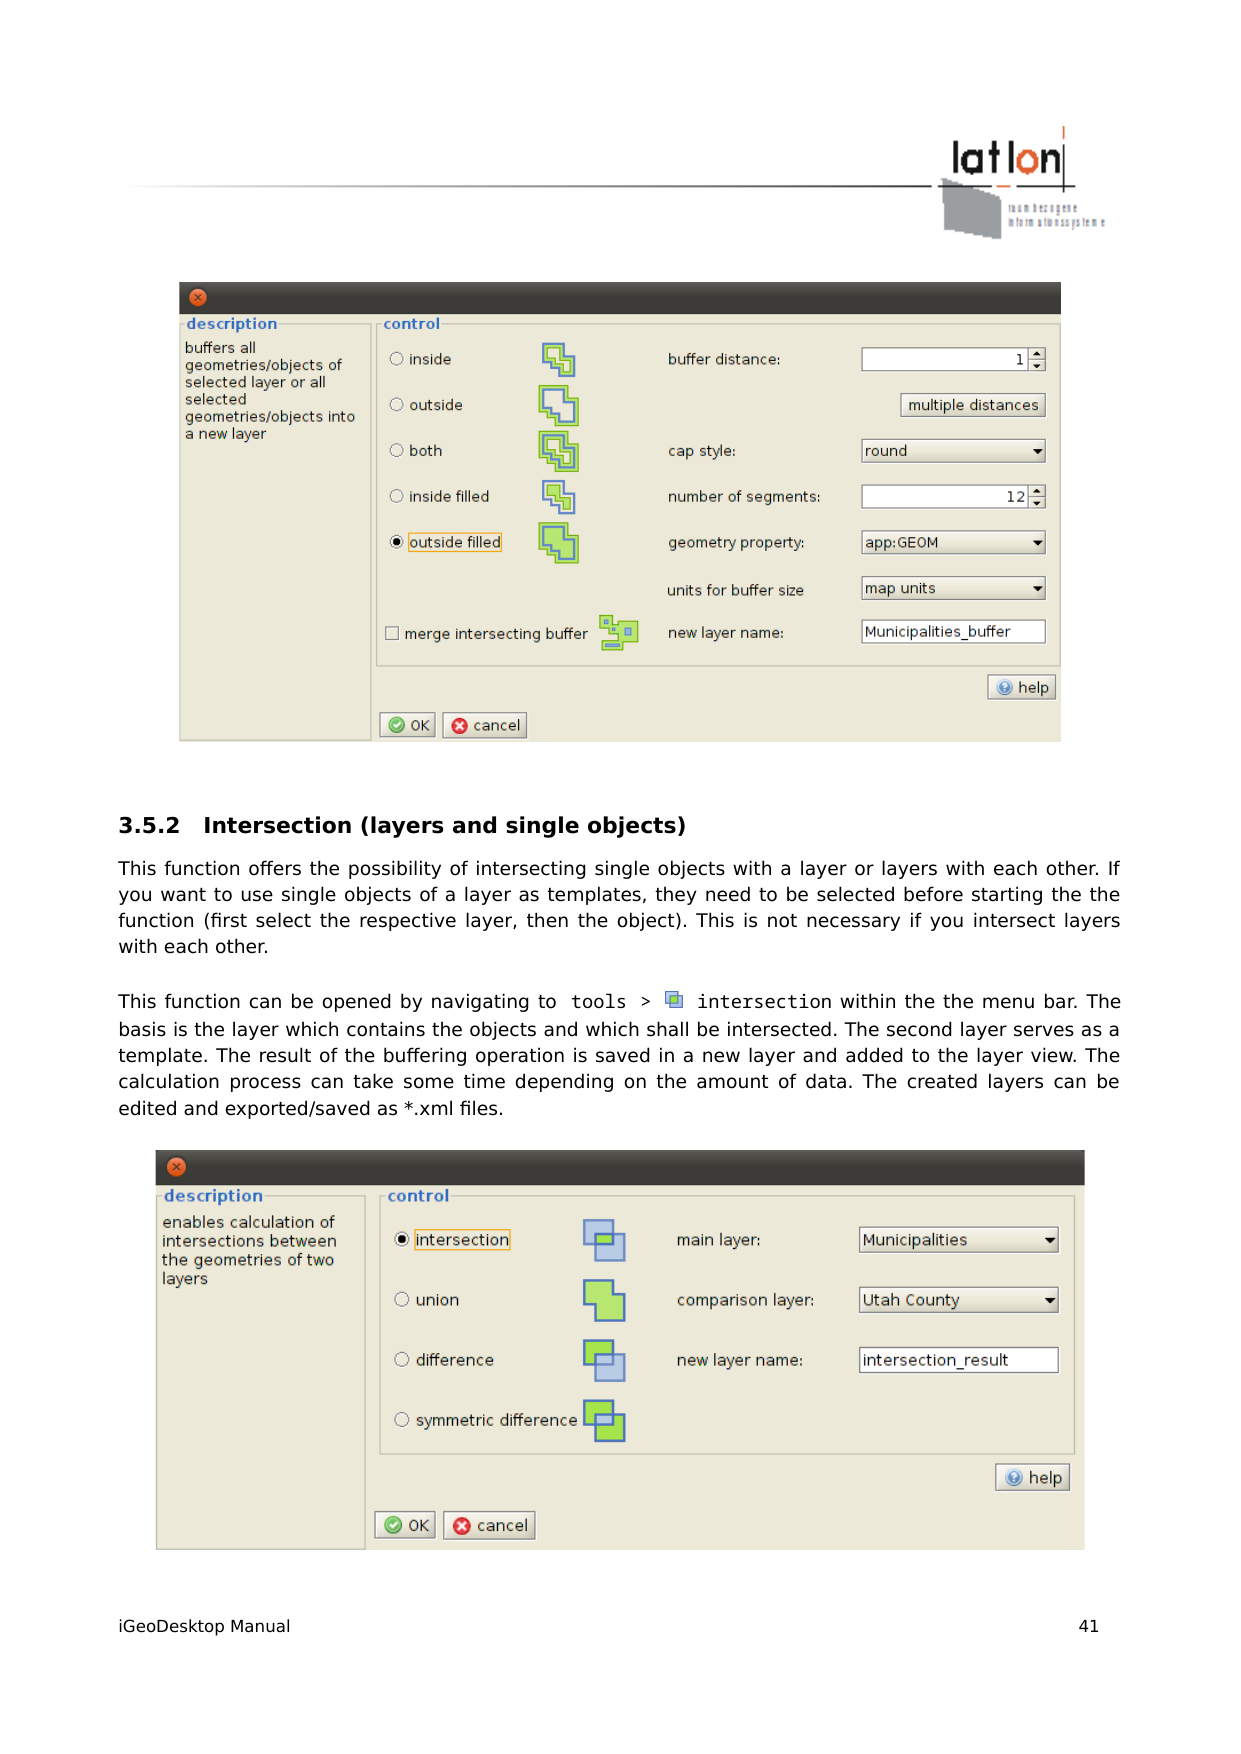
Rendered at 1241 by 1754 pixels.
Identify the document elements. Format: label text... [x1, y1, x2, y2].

picture [122, 126, 1111, 244]
text This function offers the possibility of intersecting single objects with a layer or layers with each other. If you want to use single objects of a layer as templates, they need to be selected before starting the the function (first select the respective layer, then the object). This is not necessary if you intersect layers with each other. [118, 858, 1122, 958]
picture [179, 282, 1061, 742]
text This function can be opened by navigating to tools > intersection within the the menu bar. The basis is the layer which contains the objects and which shall be intersected. The second layer serves as a template. The result of the buffering operation is saved in a new layer and added to the layer view. The calculation process can take some time depending on the amount of data. The created layers can be edited and exported/saved as *.xml files. [118, 989, 1122, 1119]
picture [664, 990, 684, 1009]
subtitle 3.5.2 Intersection (layers and single objects) [118, 813, 1122, 839]
picture [155, 1150, 1085, 1550]
